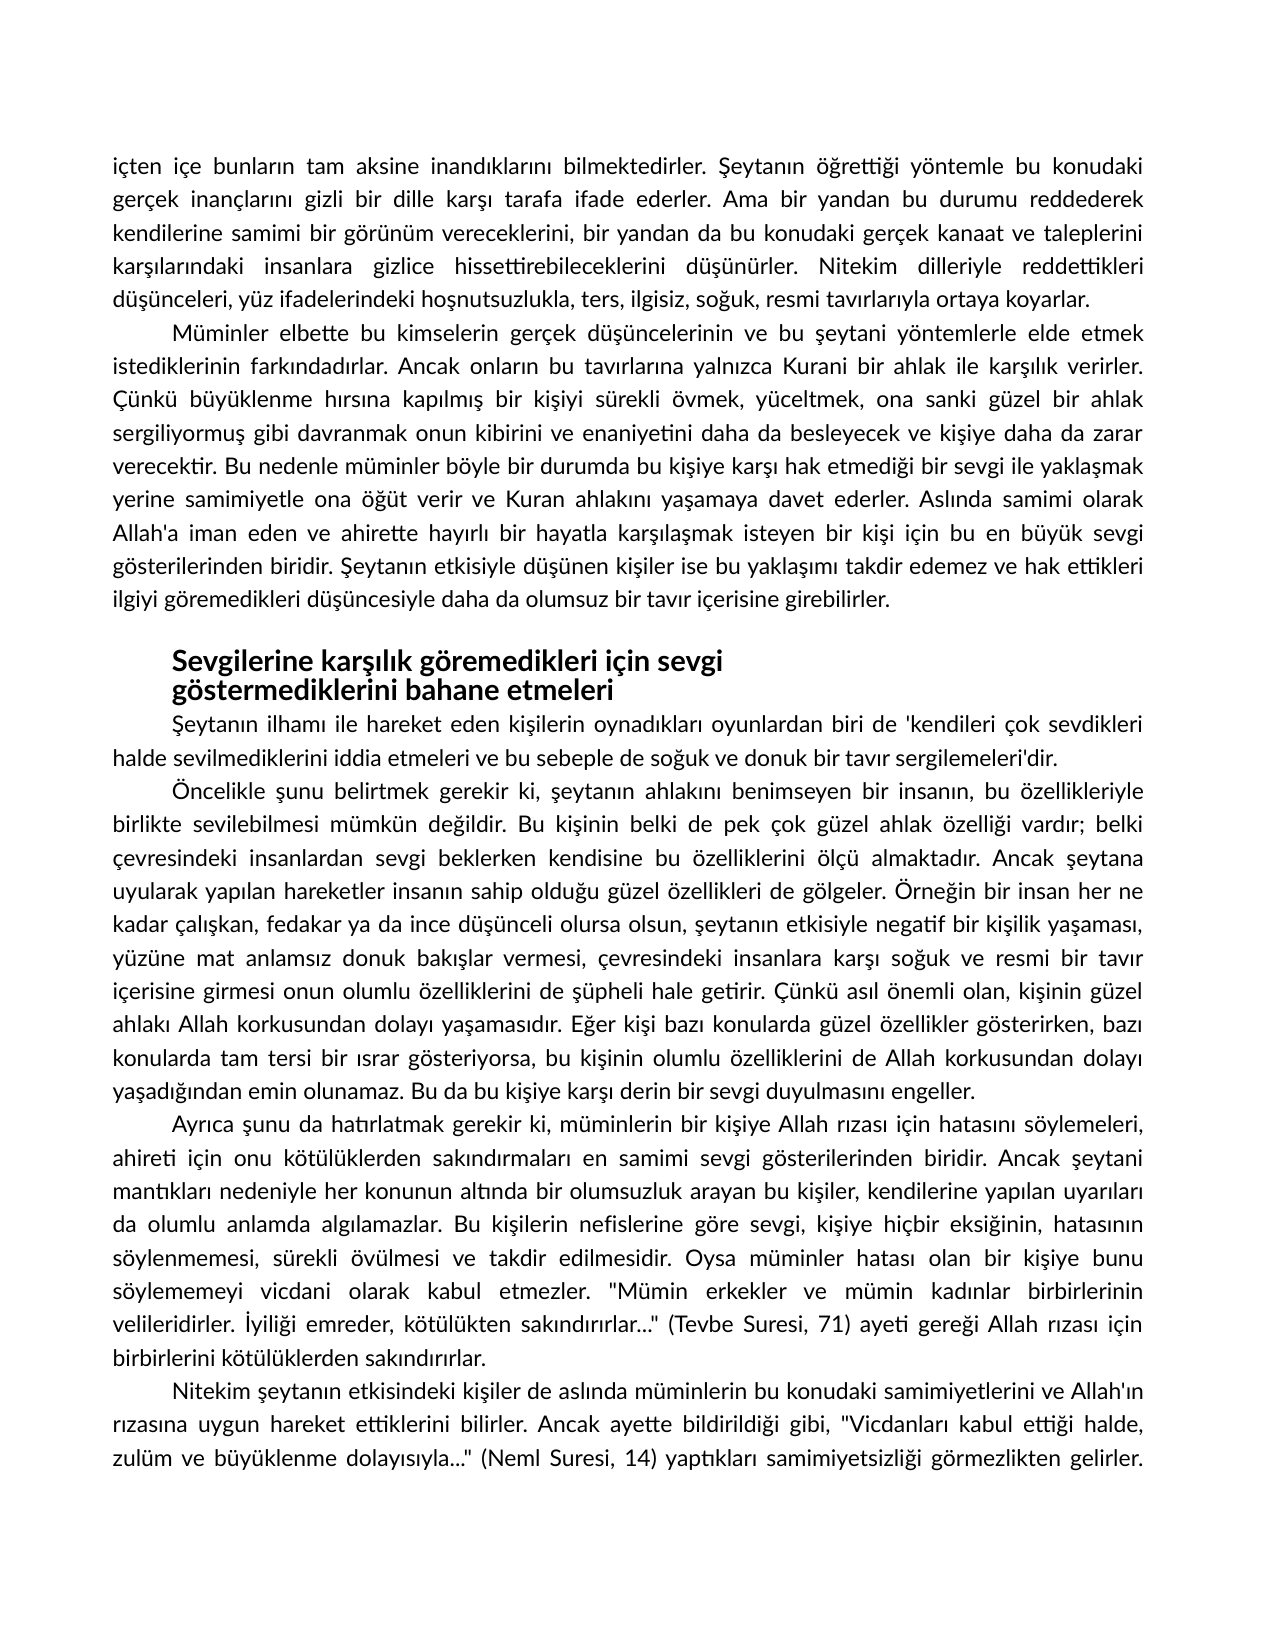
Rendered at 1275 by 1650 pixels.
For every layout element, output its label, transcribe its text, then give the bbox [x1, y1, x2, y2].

text Öncelikle şunu belirtmek gerekir ki, şeytanın ahlakını benimseyen bir insanın, bu özellikleriyle birlikte sevilebilmesi mümkün değildir. Bu kişinin belki de pek çok güzel ahlak özelliği vardır; belki çevresindeki insanlardan sevgi beklerken kendisine bu özelliklerini ölçü almaktadır. Ancak şeytana uyularak yapılan hareketler insanın sahip olduğu güzel özellikleri de gölgeler. Örneğin bir insan her ne kadar çalışkan, fedakar ya da ince düşünceli olursa olsun, şeytanın etkisiyle negatif bir kişilik yaşaması, yüzüne mat anlamsız donuk bakışlar vermesi, çevresindeki insanlara karşı soğuk ve resmi bir tavır içerisine girmesi onun olumlu özelliklerini de şüpheli hale getirir. Çünkü asıl önemli olan, kişinin güzel ahlakı Allah korkusundan dolayı yaşamasıdır. Eğer kişi bazı konularda güzel özellikler gösterirken, bazı konularda tam tersi bir ısrar gösteriyorsa, bu kişinin olumlu özelliklerini de Allah korkusundan dolayı yaşadığından emin olunamaz. Bu da bu kişiye karşı derin bir sevgi duyulmasını engeller. [112, 773, 1145, 1106]
text göstermediklerini bahane etmeleri [112, 677, 1145, 706]
text Şeytanın ilhamı ile hareket eden kişilerin oynadıkları oyunlardan biri de 'kendileri çok sevdikleri halde sevilmediklerini iddia etmeleri ve bu sebeple de soğuk ve donuk bir tavır sergilemeleri'dir. [112, 706, 1145, 773]
text Müminler elbette bu kimselerin gerçek düşüncelerinin ve bu şeytani yöntemlerle elde etmek istediklerinin farkındadırlar. Ancak onların bu tavırlarına yalnızca Kurani bir ahlak ile karşılık verirler. Çünkü büyüklenme hırsına kapılmış bir kişiyi sürekli övmek, yüceltmek, ona sanki güzel bir ahlak sergiliyormuş gibi davranmak onun kibirini ve enaniyetini daha da besleyecek ve kişiye daha da zarar verecektir. Bu nedenle müminler böyle bir durumda bu kişiye karşı hak etmediği bir sevgi ile yaklaşmak yerine samimiyetle ona öğüt verir ve Kuran ahlakını yaşamaya davet ederler. Aslında samimi olarak Allah'a iman eden ve ahirette hayırlı bir hayatla karşılaşmak isteyen bir kişi için bu en büyük sevgi gösterilerinden biridir. Şeytanın etkisiyle düşünen kişiler ise bu yaklaşımı takdir edemez ve hak ettikleri ilgiyi göremedikleri düşüncesiyle daha da olumsuz bir tavır içerisine girebilirler. [112, 314, 1145, 614]
text Ayrıca şunu da hatırlatmak gerekir ki, müminlerin bir kişiye Allah rızası için hatasını söylemeleri, ahireti için onu kötülüklerden sakındırmaları en samimi sevgi gösterilerinden biridir. Ancak şeytani mantıkları nedeniyle her konunun altında bir olumsuzluk arayan bu kişiler, kendilerine yapılan uyarıları da olumlu anlamda algılamazlar. Bu kişilerin nefislerine göre sevgi, kişiye hiçbir eksiğinin, hatasının söylenmemesi, sürekli övülmesi ve takdir edilmesidir. Oysa müminler hatası olan bir kişiye bunu söylememeyi vicdani olarak kabul etmezler. "Mümin erkekler ve mümin kadınlar birbirlerinin velileridirler. İyiliği emreder, kötülükten sakındırırlar..." (Tevbe Suresi, 71) ayeti gereği Allah rızası için birbirlerini kötülüklerden sakındırırlar. [112, 1106, 1145, 1373]
text Nitekim şeytanın etkisindeki kişiler de aslında müminlerin bu konudaki samimiyetlerini ve Allah'ın rızasına uygun hareket ettiklerini bilirler. Ancak ayette bildirildiği gibi, "Vicdanları kabul ettiği halde, zulüm ve büyüklenme dolayısıyla..." (Neml Suresi, 14) yaptıkları samimiyetsizliği görmezlikten gelirler. [112, 1373, 1145, 1473]
text içten içe bunların tam aksine inandıklarını bilmektedirler. Şeytanın öğrettiği yöntemle bu konudaki gerçek inançlarını gizli bir dille karşı tarafa ifade ederler. Ama bir yandan bu durumu reddederek kendilerine samimi bir görünüm vereceklerini, bir yandan da bu konudaki gerçek kanaat ve taleplerini karşılarındaki insanlara gizlice hissettirebileceklerini düşünürler. Nitekim dilleriyle reddettikleri düşünceleri, yüz ifadelerindeki hoşnutsuzlukla, ters, ilgisiz, soğuk, resmi tavırlarıyla ortaya koyarlar. [112, 148, 1145, 314]
text Sevgilerine karşılık göremedikleri için sevgi [112, 648, 1145, 677]
